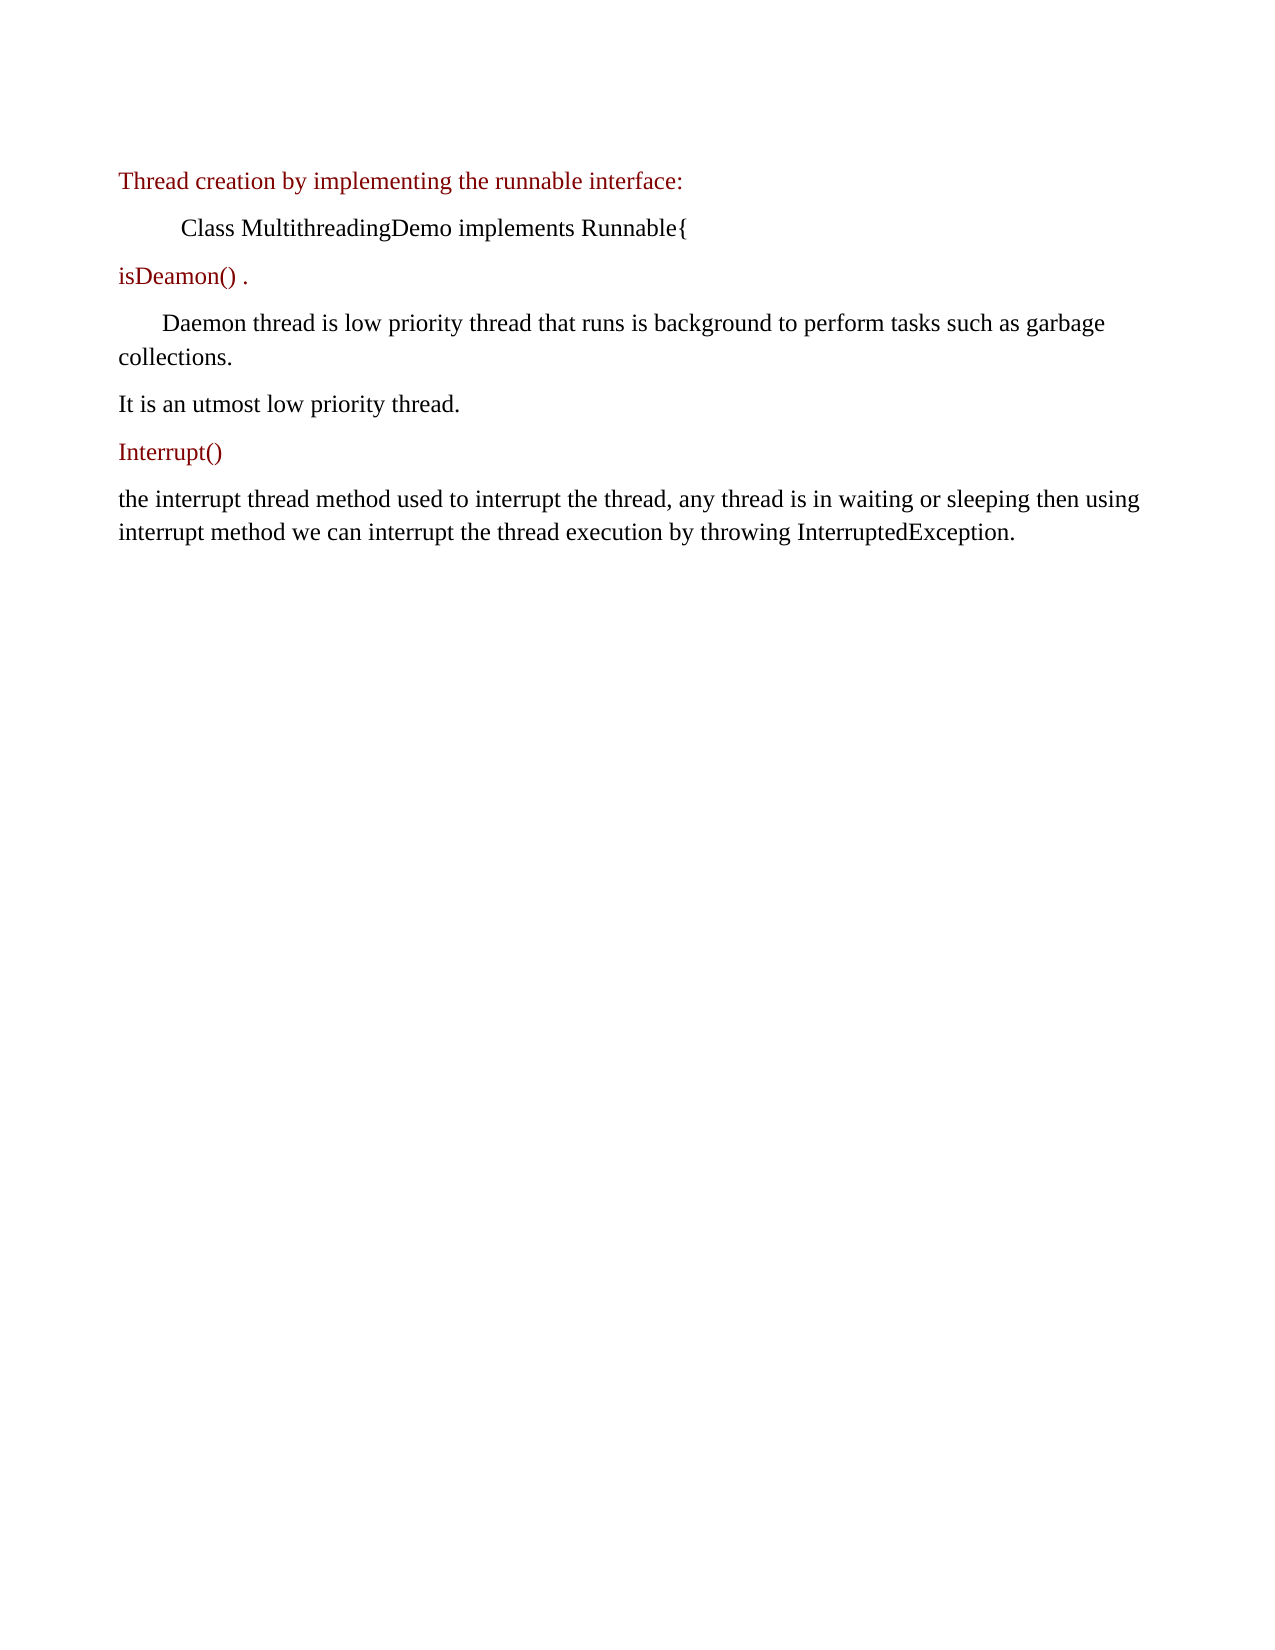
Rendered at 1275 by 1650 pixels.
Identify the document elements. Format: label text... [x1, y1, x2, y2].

text Daemon thread is low priority thread that runs is background to perform tasks such as garbage collections. [118, 308, 1157, 370]
text isDeamon() . [118, 261, 1157, 290]
text Class MultithreadingDemo implements Runnable{ [118, 213, 1157, 242]
text It is an utmost low priority thread. [118, 389, 1157, 418]
text Thread creation by implementing the runnable interface: [118, 166, 1157, 194]
text the interrupt thread method used to interrupt the thread, any thread is in waiting or sleeping then using interrupt method we can interrupt the thread execution by throwing InterruptedException. [118, 484, 1157, 546]
text Interrupt() [118, 437, 1157, 466]
